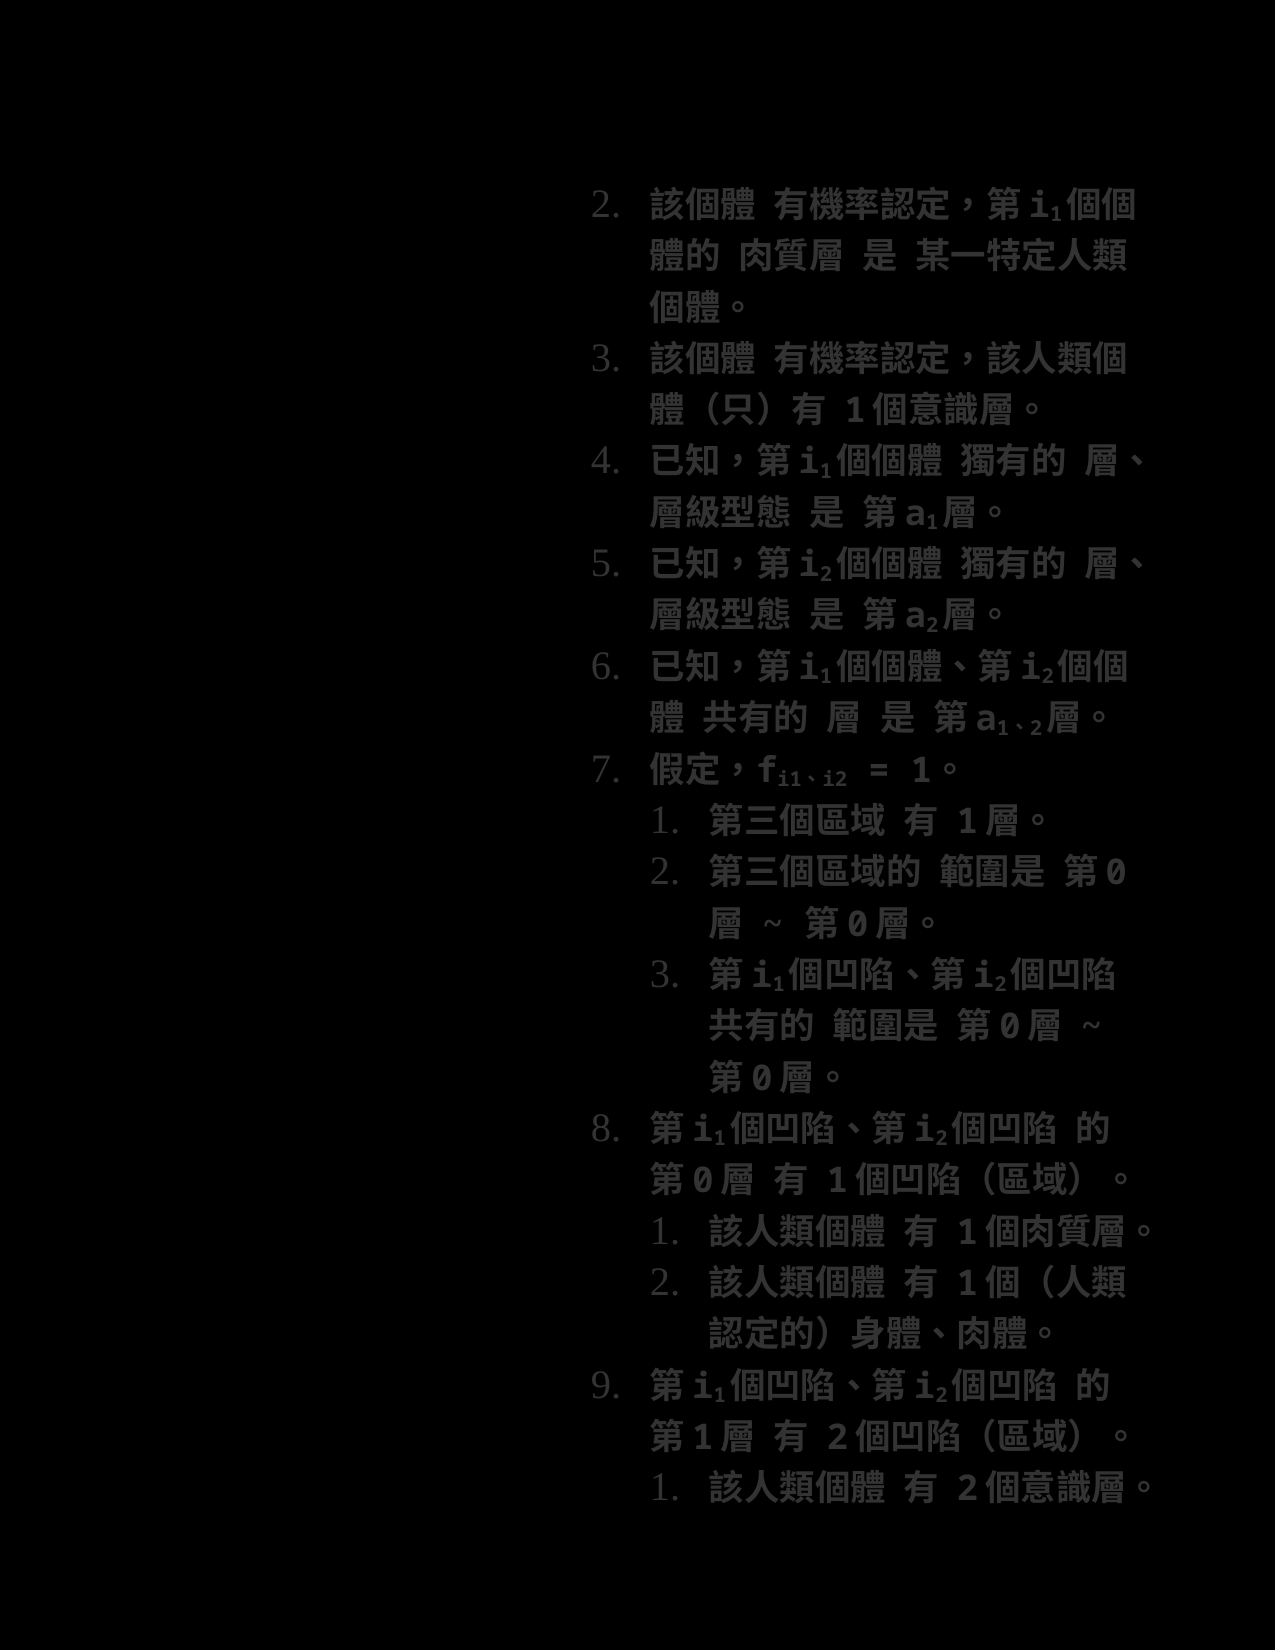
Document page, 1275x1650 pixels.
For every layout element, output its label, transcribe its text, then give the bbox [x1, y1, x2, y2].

list 已知，第i1個個體 獨有的 層、層級型態 是 第a1層。 [591, 433, 1157, 536]
list 該人類個體 有 1個（人類 認定的）身體、肉體。 [649, 1254, 1157, 1357]
list 第i1個凹陷、第i2個凹陷 共有的 範圍是 第0層 ~ 第0層。 [649, 946, 1157, 1100]
list 第i1個凹陷、第i2個凹陷 的 第0層 有 1個凹陷（區域）。 [591, 1100, 1157, 1203]
list 該個體 有機率認定，第i1個個體的 肉質層 是 某一特定人類個體。 [591, 176, 1157, 330]
list 該個體 有機率認定，該人類個體（只）有 1個意識層。 [591, 330, 1157, 433]
list 已知，第i1個個體、第i2個個體 共有的 層 是 第a1、2層。 [591, 638, 1157, 741]
list 該人類個體 有 2個意識層。 [649, 1460, 1157, 1511]
list 第i1個凹陷、第i2個凹陷 的 第1層 有 2個凹陷（區域）。 [591, 1357, 1157, 1460]
list 第三個區域的 範圍是 第0層 ~ 第0層。 [649, 844, 1157, 946]
list 第三個區域 有 1層。 [649, 792, 1157, 844]
list 已知，第i2個個體 獨有的 層、層級型態 是 第a2層。 [591, 536, 1157, 638]
list 該人類個體 有 1個肉質層。 [649, 1203, 1157, 1254]
list 假定，fi1、i2 = 1。 [591, 741, 1157, 792]
